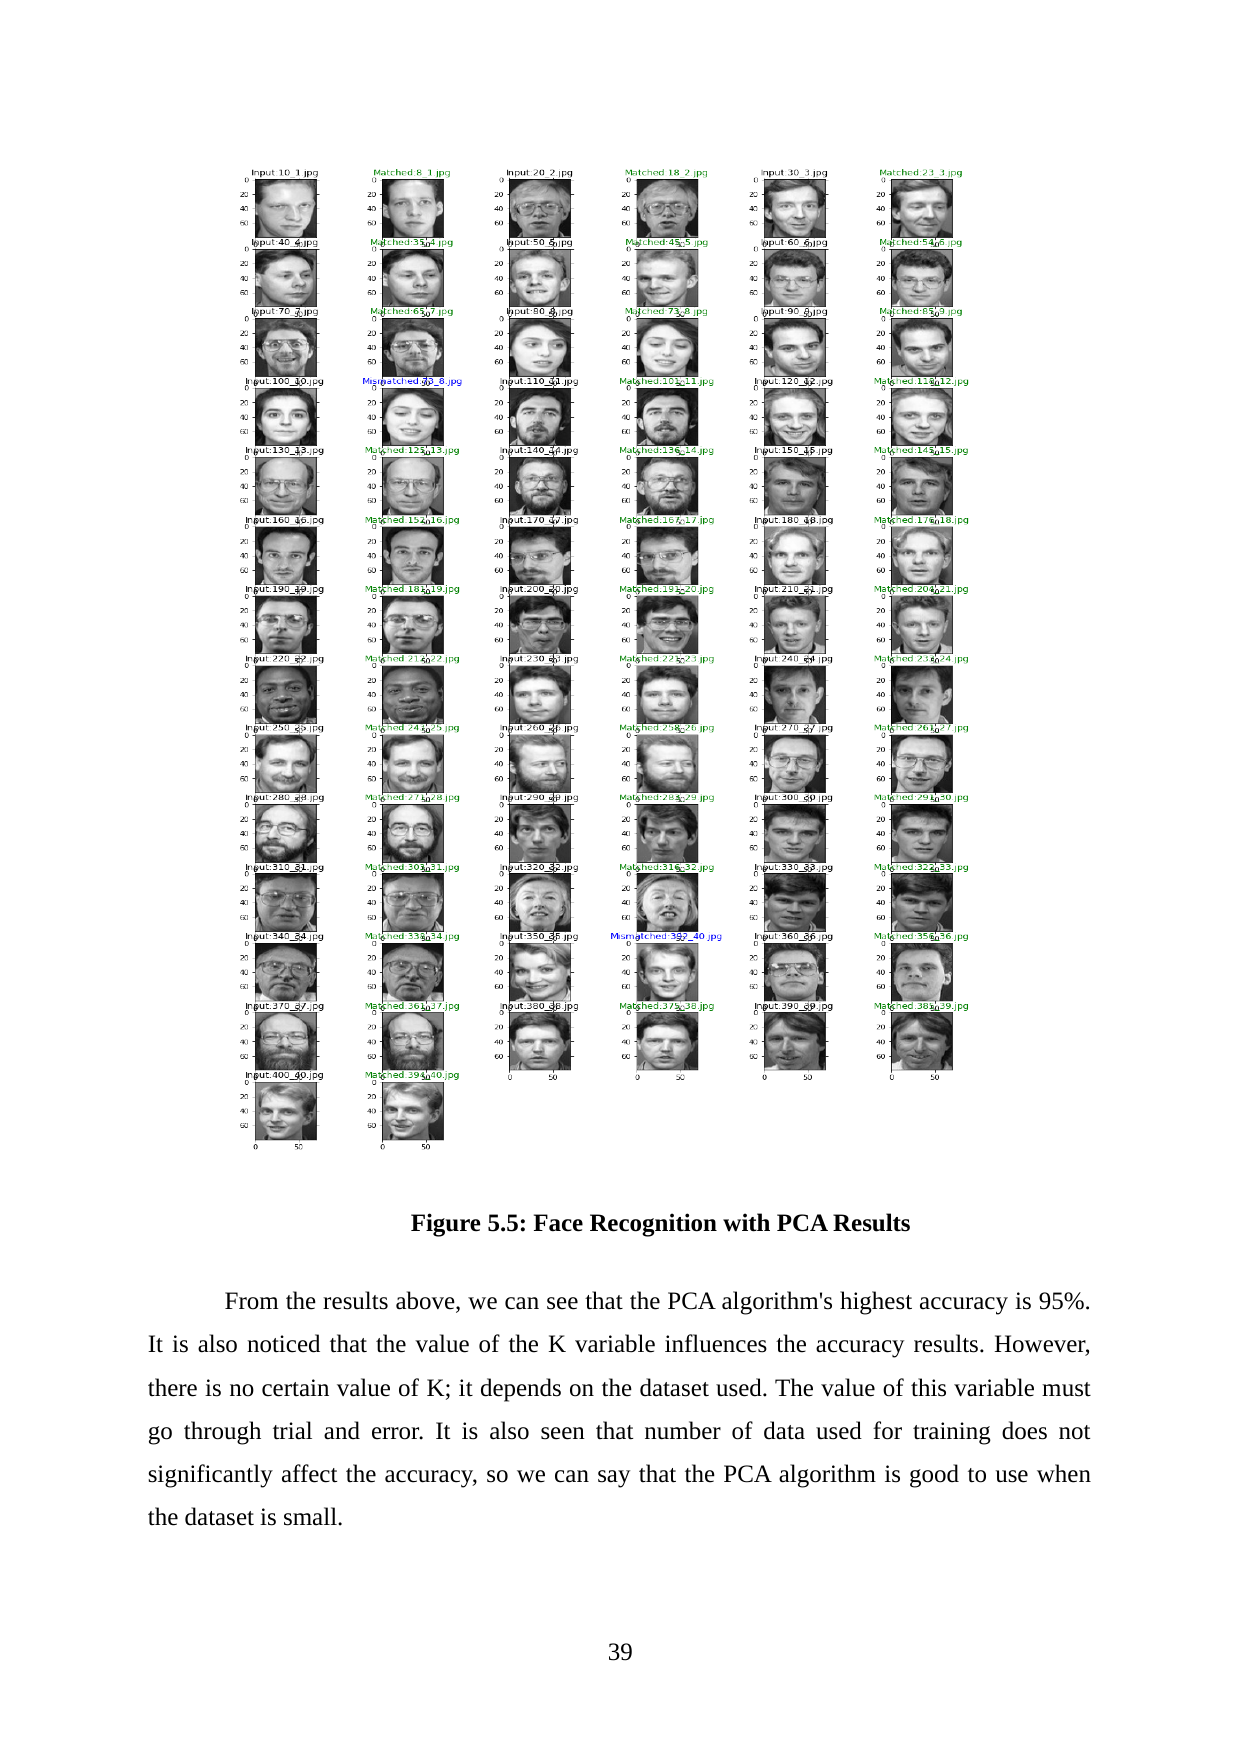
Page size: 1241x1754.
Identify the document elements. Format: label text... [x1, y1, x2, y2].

text From the results above, we can see that the PCA algorithm's highest accuracy is 95%. It is also noticed that the value of the K variable influences the accuracy results. However, there is no certain value of K; it depends on the dataset used. The value of this variable must go through trial and error. It is also seen that number of data used for training does not significantly affect the accuracy, so we can say that the PCA algorithm is good to use when the dataset is small. [148, 1286, 1093, 1531]
picture [233, 165, 974, 1155]
text Figure 5.5: Face Recognition with PCA Results [258, 1208, 1063, 1237]
